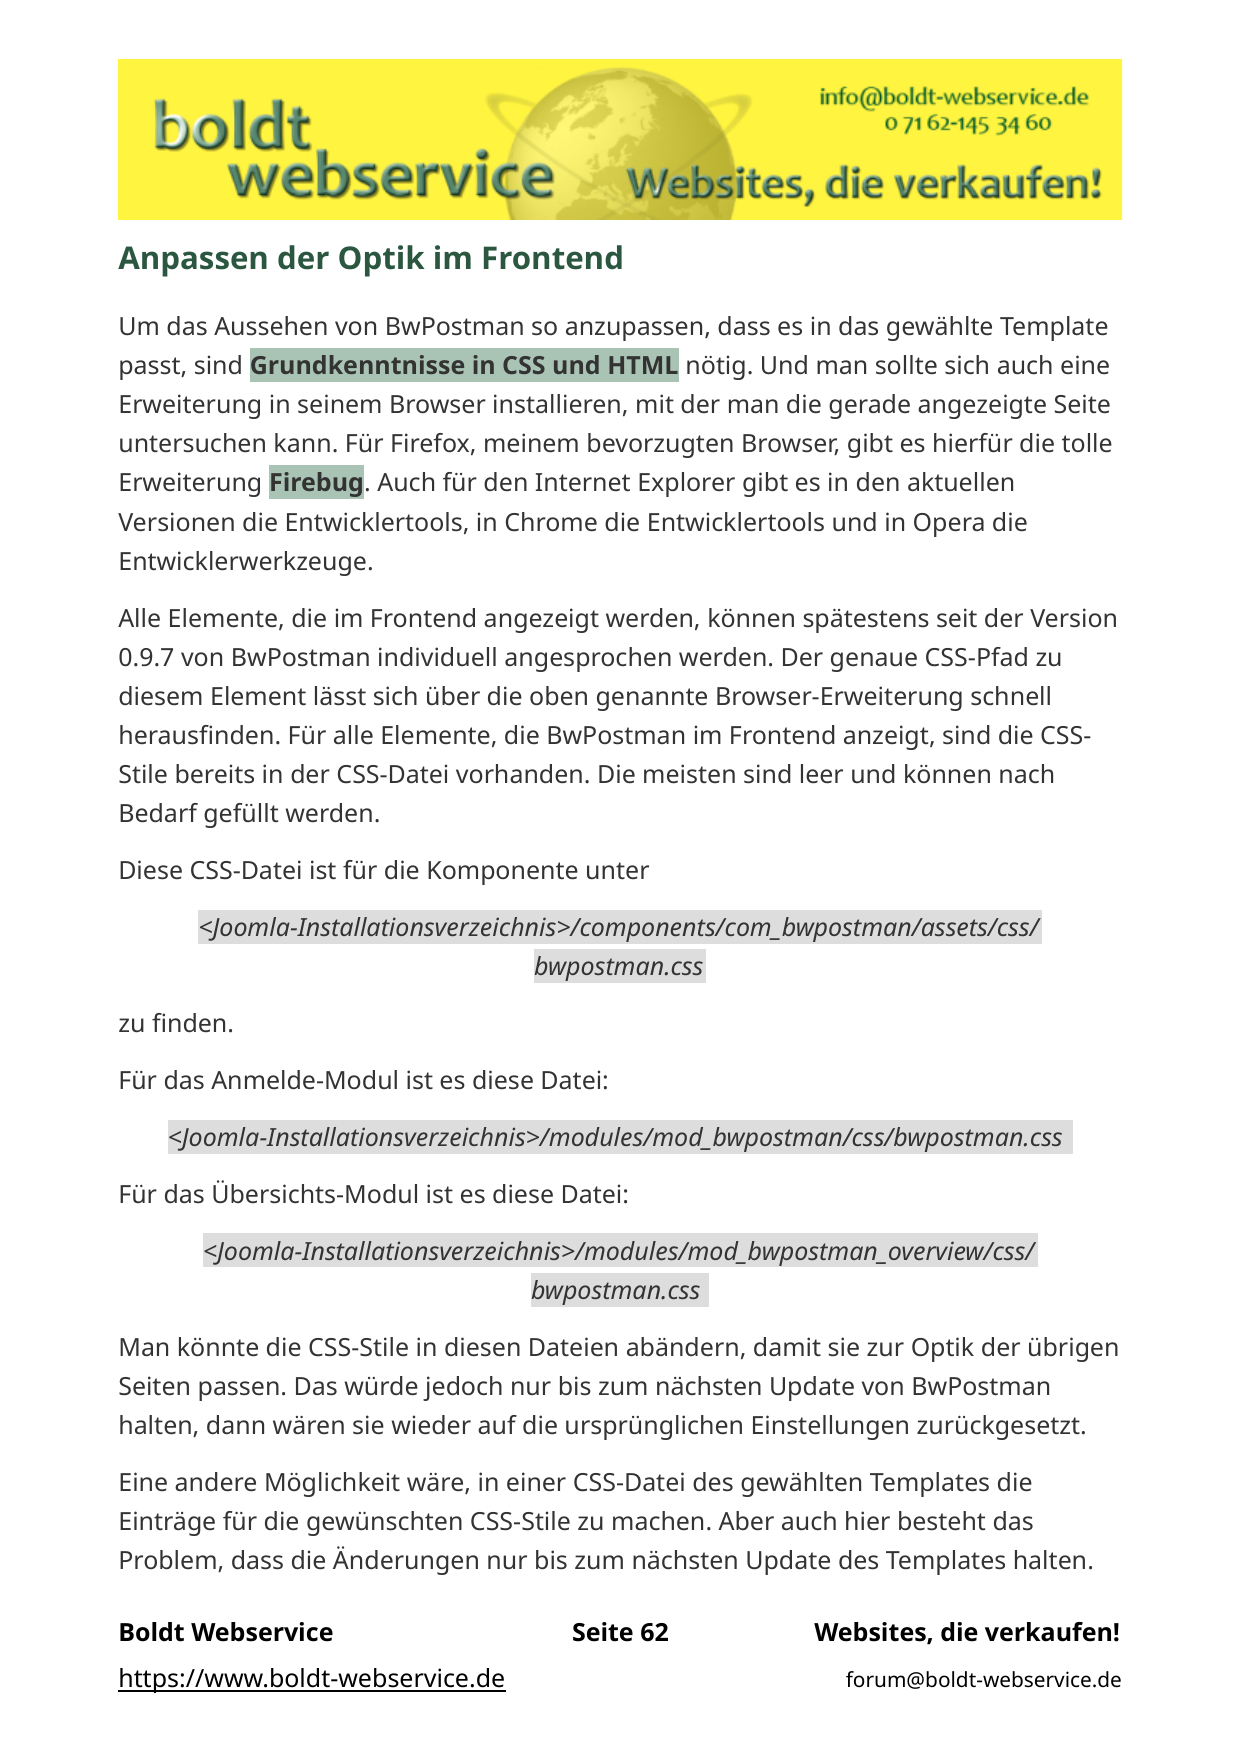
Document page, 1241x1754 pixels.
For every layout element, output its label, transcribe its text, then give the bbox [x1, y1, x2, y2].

picture [118, 59, 1123, 220]
text Um das Aussehen von BwPostman so anzupassen, dass es in das gewählte Template passt, sind Grundkenntnisse in CSS und HTML nötig. Und man sollte sich auch eine Erweiterung in seinem Browser installieren, mit der man die gerade angezeigte Seite untersuchen kann. Für Firefox, meinem bevorzugten Browser, gibt es hierfür die tolle Erweiterung Firebug. Auch für den Internet Explorer gibt es in den aktuellen Versionen die Entwicklertools, in Chrome die Entwicklertools und in Opera die Entwicklerwerkzeuge. [118, 308, 1122, 577]
text Man könnte die CSS-Stile in diesen Dateien abändern, damit sie zur Optik der übrigen Seiten passen. Das würde jedoch nur bis zum nächsten Update von BwPostman halten, dann wären sie wieder auf die ursprünglichen Einstellungen zurückgesetzt. [118, 1329, 1122, 1442]
text Alle Elemente, die im Frontend angezeigt werden, können spätestens seit der Version 0.9.7 von BwPostman individuell angesprochen werden. Der genaue CSS-Pfad zu diesem Element lässt sich über die oben genannte Browser-Erweiterung schnell herausfinden. Für alle Elemente, die BwPostman im Frontend anzeigt, sind die CSS-Stile bereits in der CSS-Datei vorhanden. Die meisten sind leer und können nach Bedarf gefüllt werden. [118, 600, 1122, 830]
subtitle Anpassen der Optik im Frontend [118, 236, 1122, 279]
text <Joomla-Installationsverzeichnis>/modules/mod_bwpostman/css/bwpostman.css [118, 1119, 1122, 1154]
text Für das Anmelde-Modul ist es diese Datei: [118, 1063, 1122, 1097]
text Diese CSS-Datei ist für die Komponente unter [118, 853, 1122, 887]
text <Joomla-Installationsverzeichnis>/components/com_bwpostman/assets/css/bwpostman.css [118, 910, 1122, 983]
text Für das Übersichts-Modul ist es diese Datei: [118, 1176, 1122, 1211]
text <Joomla-Installationsverzeichnis>/modules/mod_bwpostman_overview/css/bwpostman.css [118, 1233, 1122, 1307]
text zu finden. [118, 1006, 1122, 1040]
text Eine andere Möglichkeit wäre, in einer CSS-Datei des gewählten Templates die Einträge für die gewünschten CSS-Stile zu machen. Aber auch hier besteht das Problem, dass die Änderungen nur bis zum nächsten Update des Templates halten. [118, 1464, 1122, 1577]
